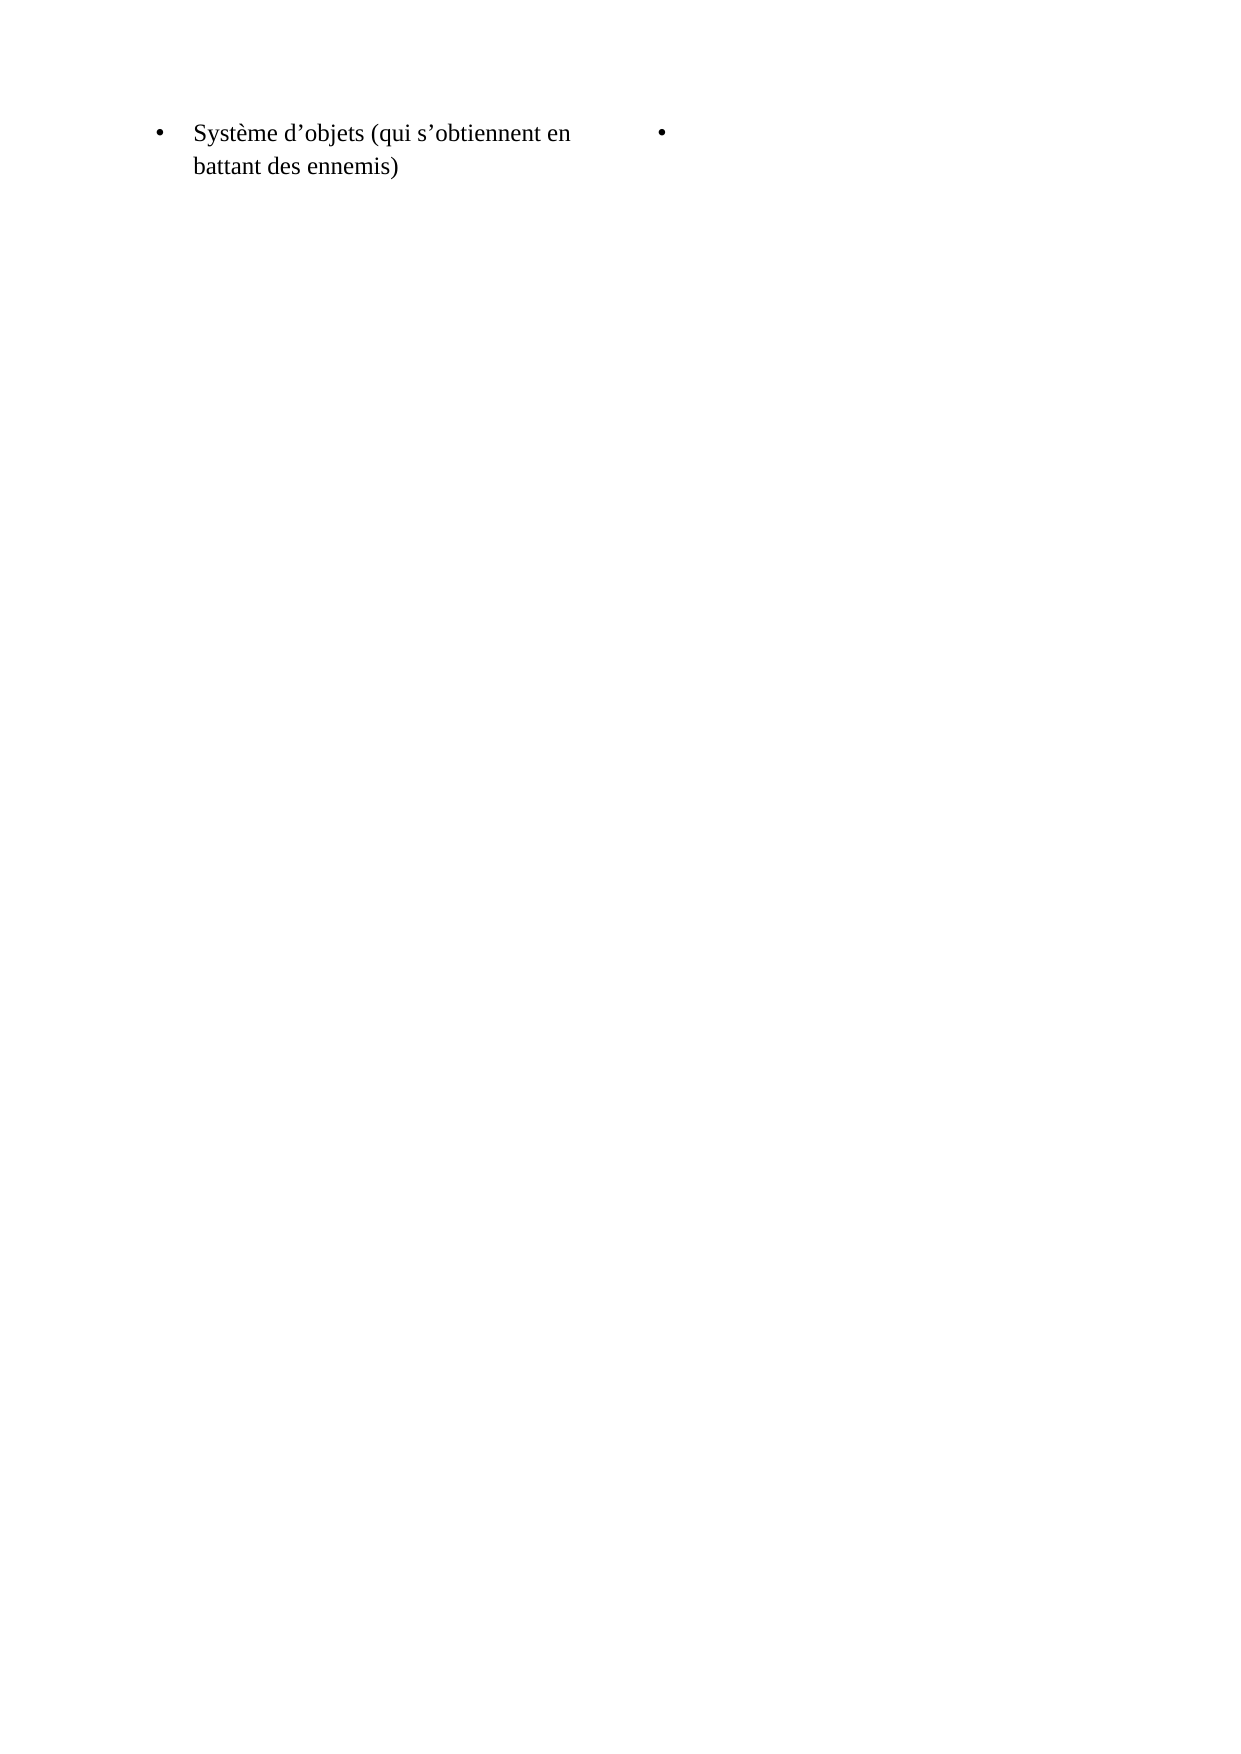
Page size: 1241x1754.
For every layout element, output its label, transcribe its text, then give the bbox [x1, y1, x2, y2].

list Système d’objets (qui s’obtiennent en battant des ennemis) [156, 118, 620, 180]
